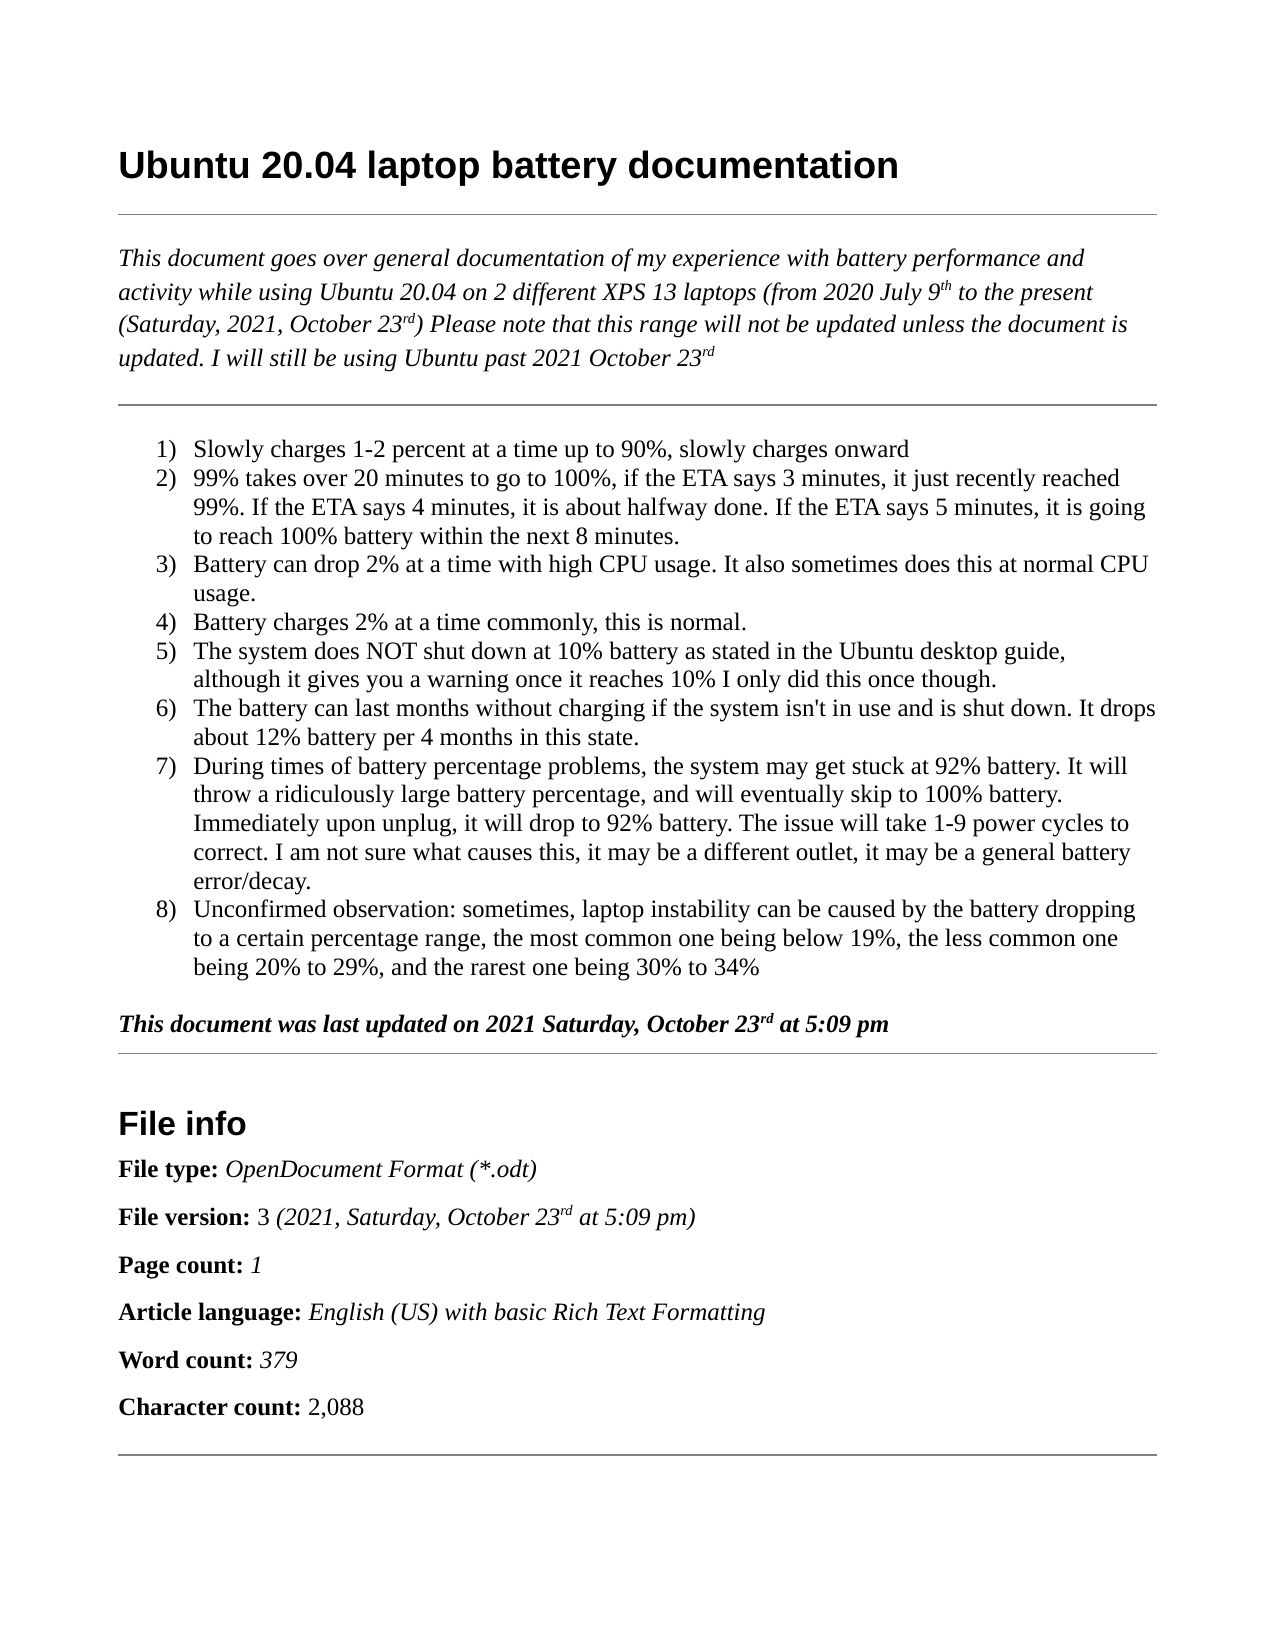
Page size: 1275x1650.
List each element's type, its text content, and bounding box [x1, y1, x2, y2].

text File version: 3 (2021, Saturday, October 23rd at 5:09 pm) [118, 1202, 1157, 1231]
subtitle File info [118, 1103, 1157, 1142]
text This document goes over general documentation of my experience with battery performance and activity while using Ubuntu 20.04 on 2 different XPS 13 laptops (from 2020 July 9th to the present (Saturday, 2021, October 23rd) Please note that this range will not be updated unless the document is updated. I will still be using Ubuntu past 2021 October 23rd [118, 243, 1157, 371]
text Article language: English (US) with basic Rich Text Formatting [118, 1297, 1157, 1326]
subtitle Ubuntu 20.04 laptop battery documentation [118, 143, 1157, 187]
list During times of battery percentage problems, the system may get stuck at 92% battery. It will throw a ridiculously large battery percentage, and will eventually skip to 100% battery. Immediately upon unplug, it will drop to 92% battery. The issue will take 1-9 power cycles to correct. I am not sure what causes this, it may be a different outlet, it may be a general battery error/decay. [156, 751, 1157, 894]
list Battery can drop 2% at a time with high CPU usage. It also sometimes does this at normal CPU usage. [156, 549, 1157, 607]
list Battery charges 2% at a time commonly, this is normal. [156, 607, 1157, 636]
text Page count: 1 [118, 1250, 1157, 1278]
text Word count: 379 [118, 1345, 1157, 1374]
text This document was last updated on 2021 Saturday, October 23rd at 5:09 pm [118, 1009, 1157, 1038]
text Character count: 2,088 [118, 1392, 1157, 1421]
text File type: OpenDocument Format (*.odt) [118, 1154, 1157, 1183]
list Slowly charges 1-2 percent at a time up to 90%, slowly charges onward [156, 434, 1157, 463]
list Unconfirmed observation: sometimes, laptop instability can be caused by the battery dropping to a certain percentage range, the most common one being below 19%, the less common one being 20% to 29%, and the rarest one being 30% to 34% [156, 894, 1157, 981]
list The system does NOT shut down at 10% battery as stated in the Ubuntu desktop guide, although it gives you a warning once it reaches 10% I only did this once though. [156, 636, 1157, 693]
list 99% takes over 20 minutes to go to 100%, if the ETA says 3 minutes, it just recently reached 99%. If the ETA says 4 minutes, it is about halfway done. If the ETA says 5 minutes, it is going to reach 100% battery within the next 8 minutes. [156, 463, 1157, 549]
list The battery can last months without charging if the system isn't in use and is shut down. It drops about 12% battery per 4 months in this state. [156, 693, 1157, 751]
